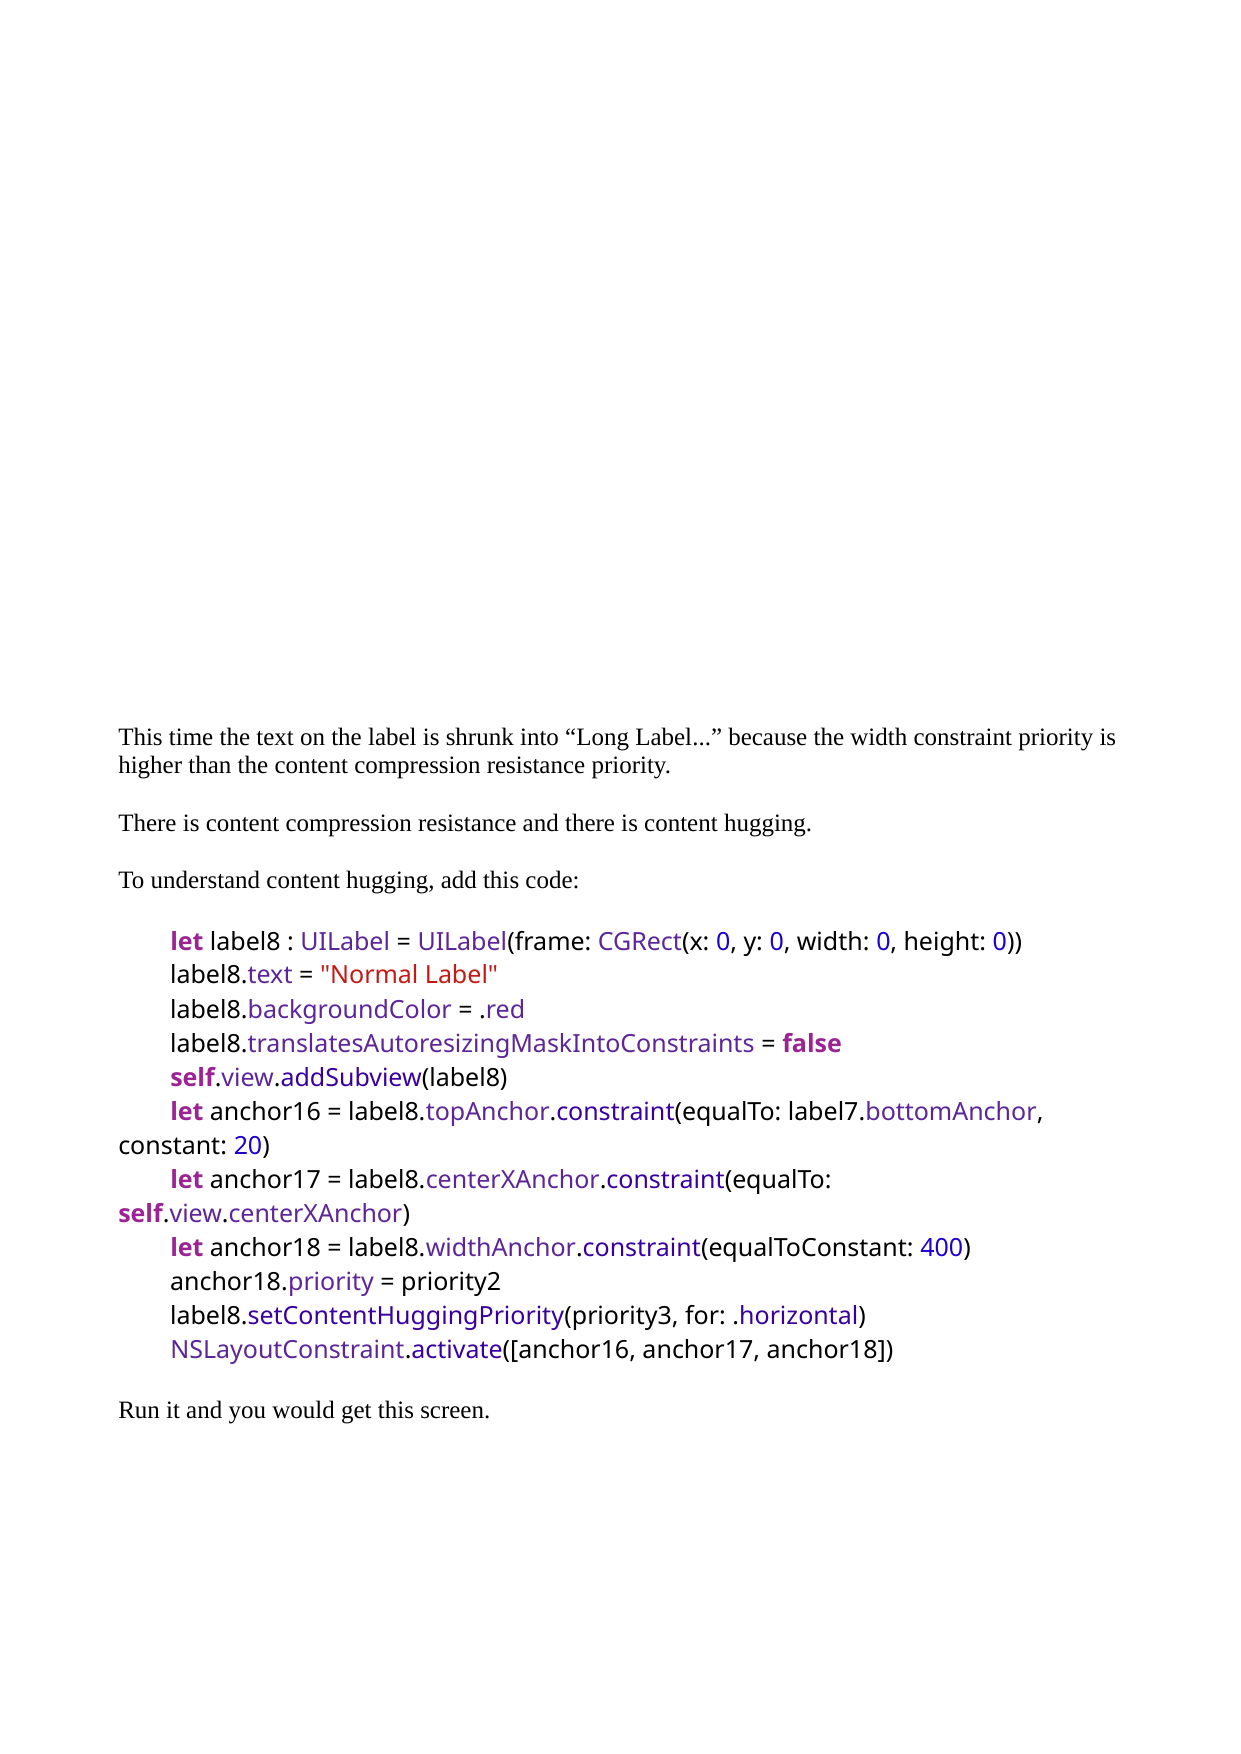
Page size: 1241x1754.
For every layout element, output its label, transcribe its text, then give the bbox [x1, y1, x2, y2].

text let label8 : UILabel = UILabel(frame: CGRect(x: 0, y: 0, width: 0, height: 0)) [118, 923, 1122, 957]
text let anchor18 = label8.widthAnchor.constraint(equalToConstant: 400) [118, 1230, 1122, 1264]
text label8.text = "Normal Label" [118, 957, 1122, 991]
text To understand content hugging, add this code: [118, 866, 1122, 894]
text self.view.addSubview(label8) [118, 1059, 1122, 1093]
text let anchor16 = label8.topAnchor.constraint(equalTo: label7.bottomAnchor, constant: 20) [118, 1093, 1122, 1162]
text This time the text on the label is shrunk into “Long Label...” because the width constraint priority is higher than the content compression resistance priority. [118, 722, 1122, 779]
text There is content compression resistance and there is content hugging. [118, 808, 1122, 837]
text label8.translatesAutoresizingMaskIntoConstraints = false [118, 1025, 1122, 1059]
text let anchor17 = label8.centerXAnchor.constraint(equalTo: self.view.centerXAnchor) [118, 1162, 1122, 1230]
text anchor18.priority = priority2 [118, 1264, 1122, 1298]
text label8.setContentHuggingPriority(priority3, for: .horizontal) [118, 1298, 1122, 1332]
text NSLayoutConstraint.activate([anchor16, anchor17, anchor18]) [118, 1332, 1122, 1366]
text Run it and you would get this screen. [118, 1395, 1122, 1423]
text label8.backgroundColor = .red [118, 991, 1122, 1025]
